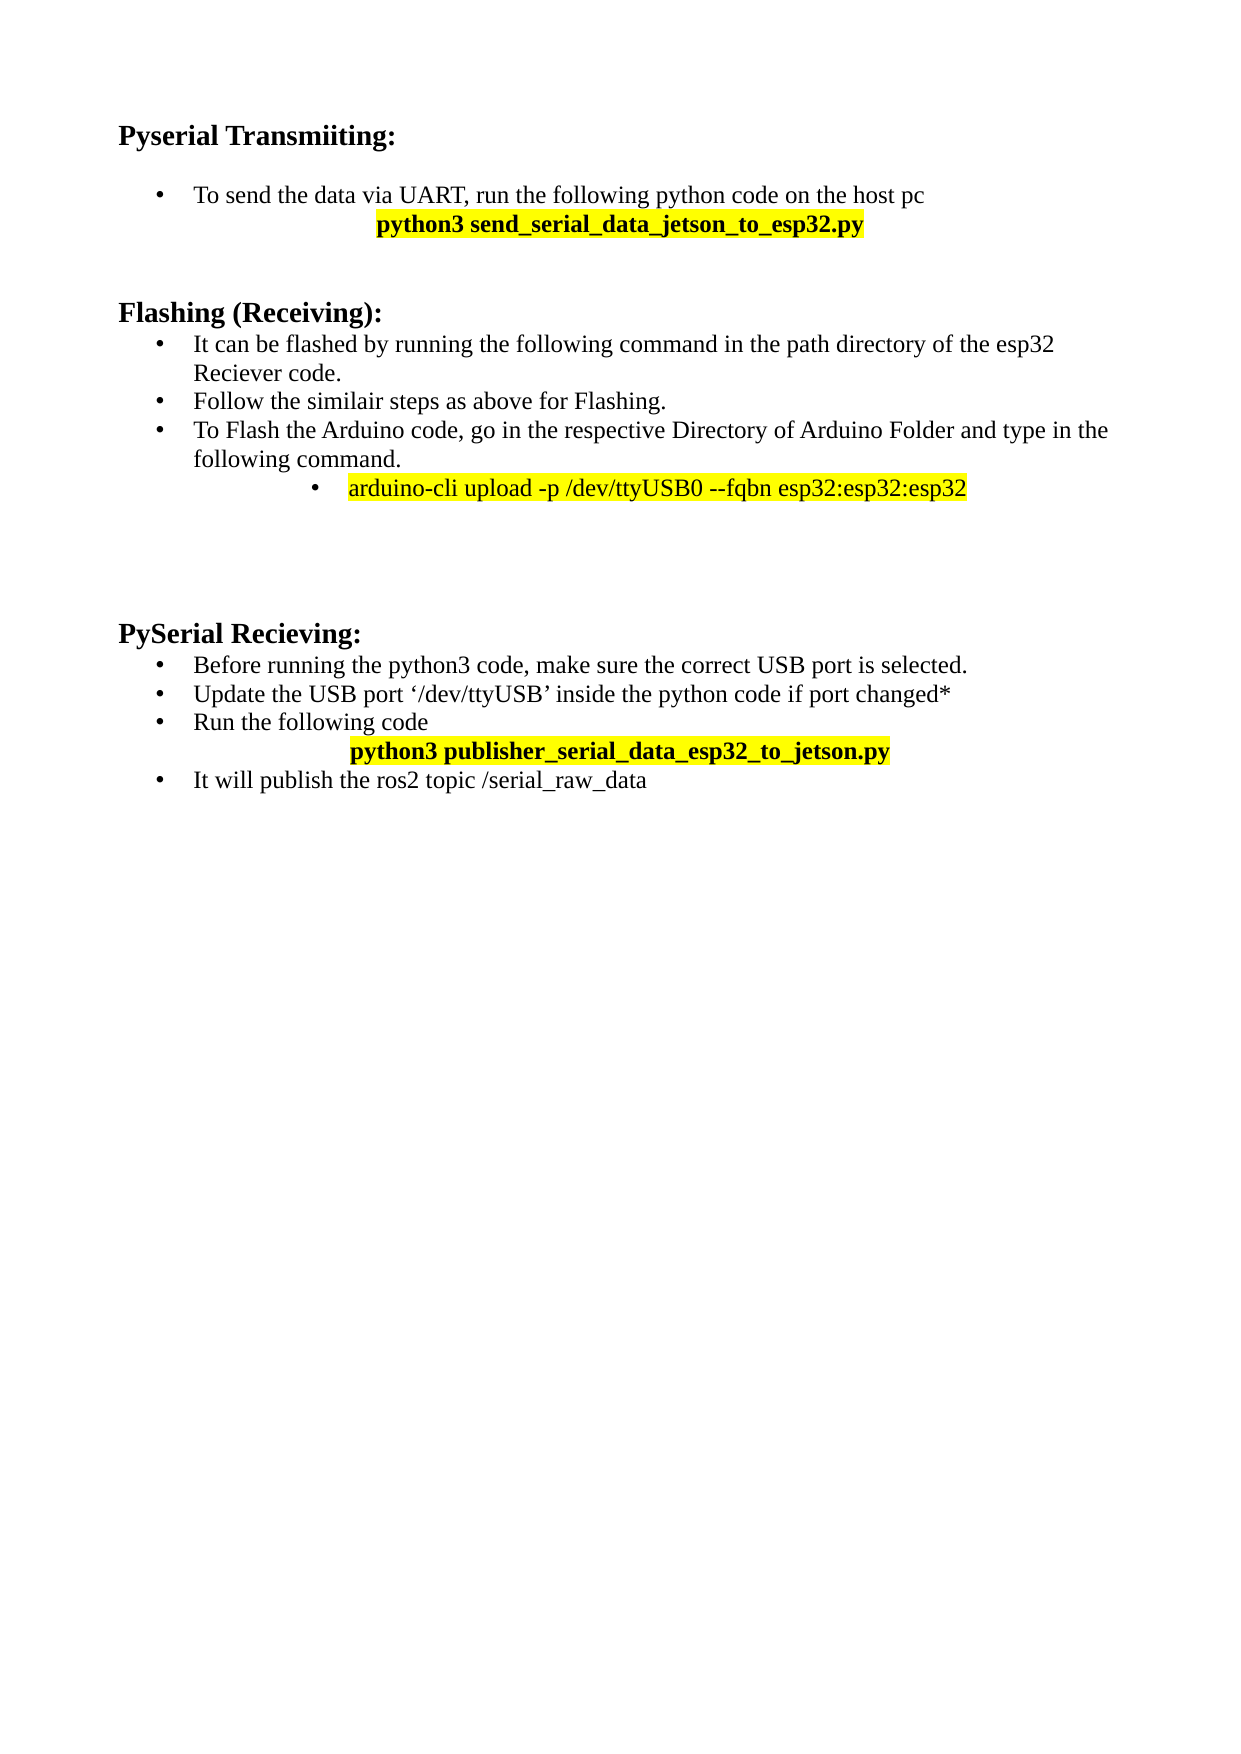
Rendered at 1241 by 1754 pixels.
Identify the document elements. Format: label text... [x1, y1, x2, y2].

text python3 publisher_serial_data_esp32_to_jetson.py [118, 736, 1122, 765]
text python3 send_serial_data_jetson_to_esp32.py [118, 209, 1122, 238]
list Follow the similair steps as above for Flashing. [156, 386, 1122, 415]
list It will publish the ros2 topic /serial_raw_data [156, 765, 1122, 794]
text Pyserial Transmiiting: [118, 118, 1122, 152]
text PySerial Recieving: [118, 616, 1122, 650]
list To send the data via UART, run the following python code on the host pc [156, 180, 1122, 209]
list Run the following code [156, 707, 1122, 736]
text Flashing (Receiving): [118, 295, 1122, 329]
list arduino-cli upload -p /dev/ttyUSB0 --fqbn esp32:esp32:esp32 [156, 473, 1122, 501]
list Update the USB port ‘/dev/ttyUSB’ inside the python code if port changed* [156, 679, 1122, 707]
list To Flash the Arduino code, go in the respective Directory of Arduino Folder and type in the following command. [156, 415, 1122, 473]
list Before running the python3 code, make sure the correct USB port is selected. [156, 650, 1122, 679]
list It can be flashed by running the following command in the path directory of the esp32 Reciever code. [156, 329, 1122, 386]
